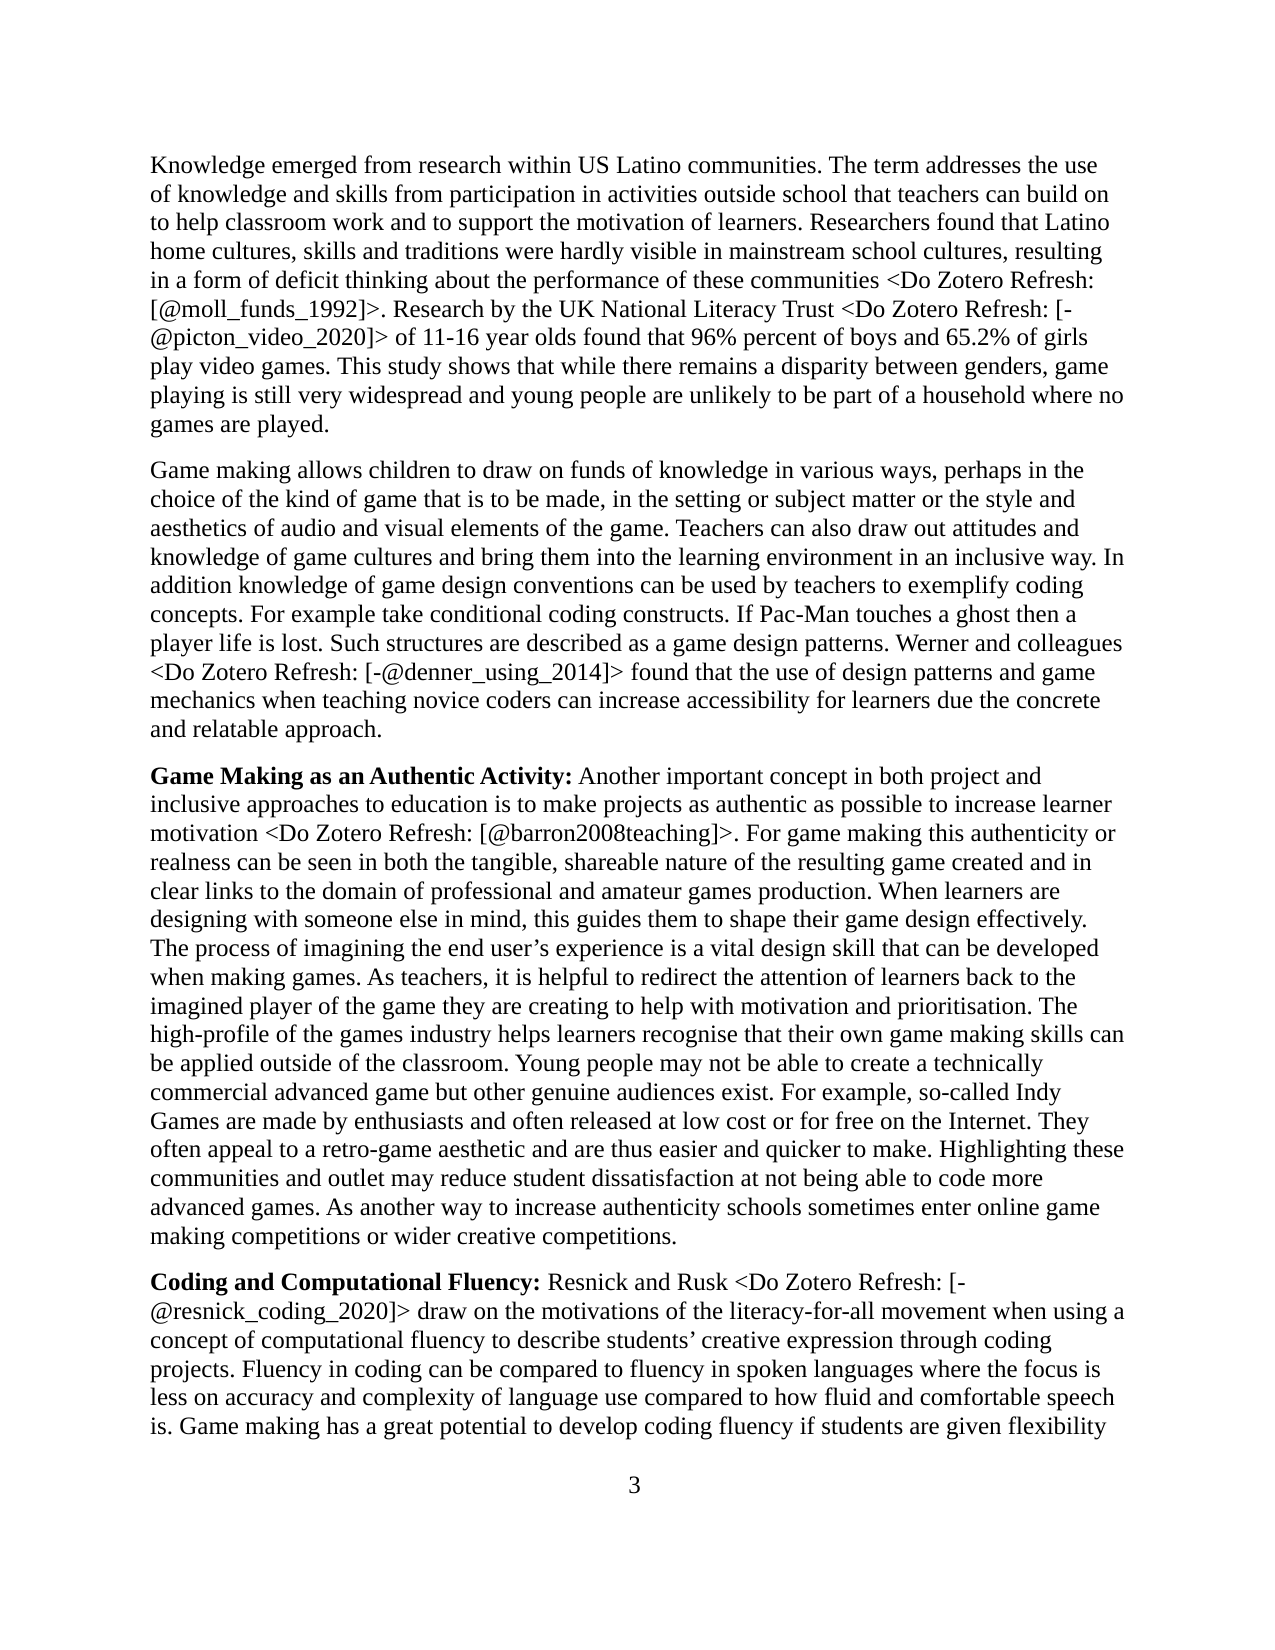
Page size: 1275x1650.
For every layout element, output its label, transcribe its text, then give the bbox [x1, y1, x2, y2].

text Coding and Computational Fluency: Resnick and Rusk <Do Zotero Refresh: [-@resnick_coding_2020]> draw on the motivations of the literacy-for-all movement when using a concept of computational fluency to describe students’ creative expression through coding projects. Fluency in coding can be compared to fluency in spoken languages where the focus is less on accuracy and complexity of language use compared to how fluid and comfortable speech is. Game making has a great potential to develop coding fluency if students are given flexibility [150, 1267, 1125, 1440]
text Game Making as an Authentic Activity: Another important concept in both project and inclusive approaches to education is to make projects as authentic as possible to increase learner motivation <Do Zotero Refresh: [@barron2008teaching]>. For game making this authenticity or realness can be seen in both the tangible, shareable nature of the resulting game created and in clear links to the domain of professional and amateur games production. When learners are designing with someone else in mind, this guides them to shape their game design effectively. The process of imagining the end user’s experience is a vital design skill that can be developed when making games. As teachers, it is helpful to redirect the attention of learners back to the imagined player of the game they are creating to help with motivation and prioritisation. The high-profile of the games industry helps learners recognise that their own game making skills can be applied outside of the classroom. Young people may not be able to create a technically commercial advanced game but other genuine audiences exist. For example, so-called Indy Games are made by enthusiasts and often released at low cost or for free on the Internet. They often appeal to a retro-game aesthetic and are thus easier and quicker to make. Highlighting these communities and outlet may reduce student dissatisfaction at not being able to code more advanced games. As another way to increase authenticity schools sometimes enter online game making competitions or wider creative competitions. [150, 761, 1125, 1249]
text Game making allows children to draw on funds of knowledge in various ways, perhaps in the choice of the kind of game that is to be made, in the setting or subject matter or the style and aesthetics of audio and visual elements of the game. Teachers can also draw out attitudes and knowledge of game cultures and bring them into the learning environment in an inclusive way. In addition knowledge of game design conventions can be used by teachers to exemplify coding concepts. For example take conditional coding constructs. If Pac-Man touches a ghost then a player life is lost. Such structures are described as a game design patterns. Werner and colleagues <Do Zotero Refresh: [-@denner_using_2014]> found that the use of design patterns and game mechanics when teaching novice coders can increase accessibility for learners due the concrete and relatable approach. [150, 455, 1125, 743]
text Knowledge emerged from research within US Latino communities. The term addresses the use of knowledge and skills from participation in activities outside school that teachers can build on to help classroom work and to support the motivation of learners. Researchers found that Latino home cultures, skills and traditions were hardly visible in mainstream school cultures, resulting in a form of deficit thinking about the performance of these communities <Do Zotero Refresh: [@moll_funds_1992]>. Research by the UK National Literacy Trust <Do Zotero Refresh: [-@picton_video_2020]> of 11-16 year olds found that 96% percent of boys and 65.2% of girls play video games. This study shows that while there remains a disparity between genders, game playing is still very widespread and young people are unlikely to be part of a household where no games are played. [150, 150, 1125, 437]
